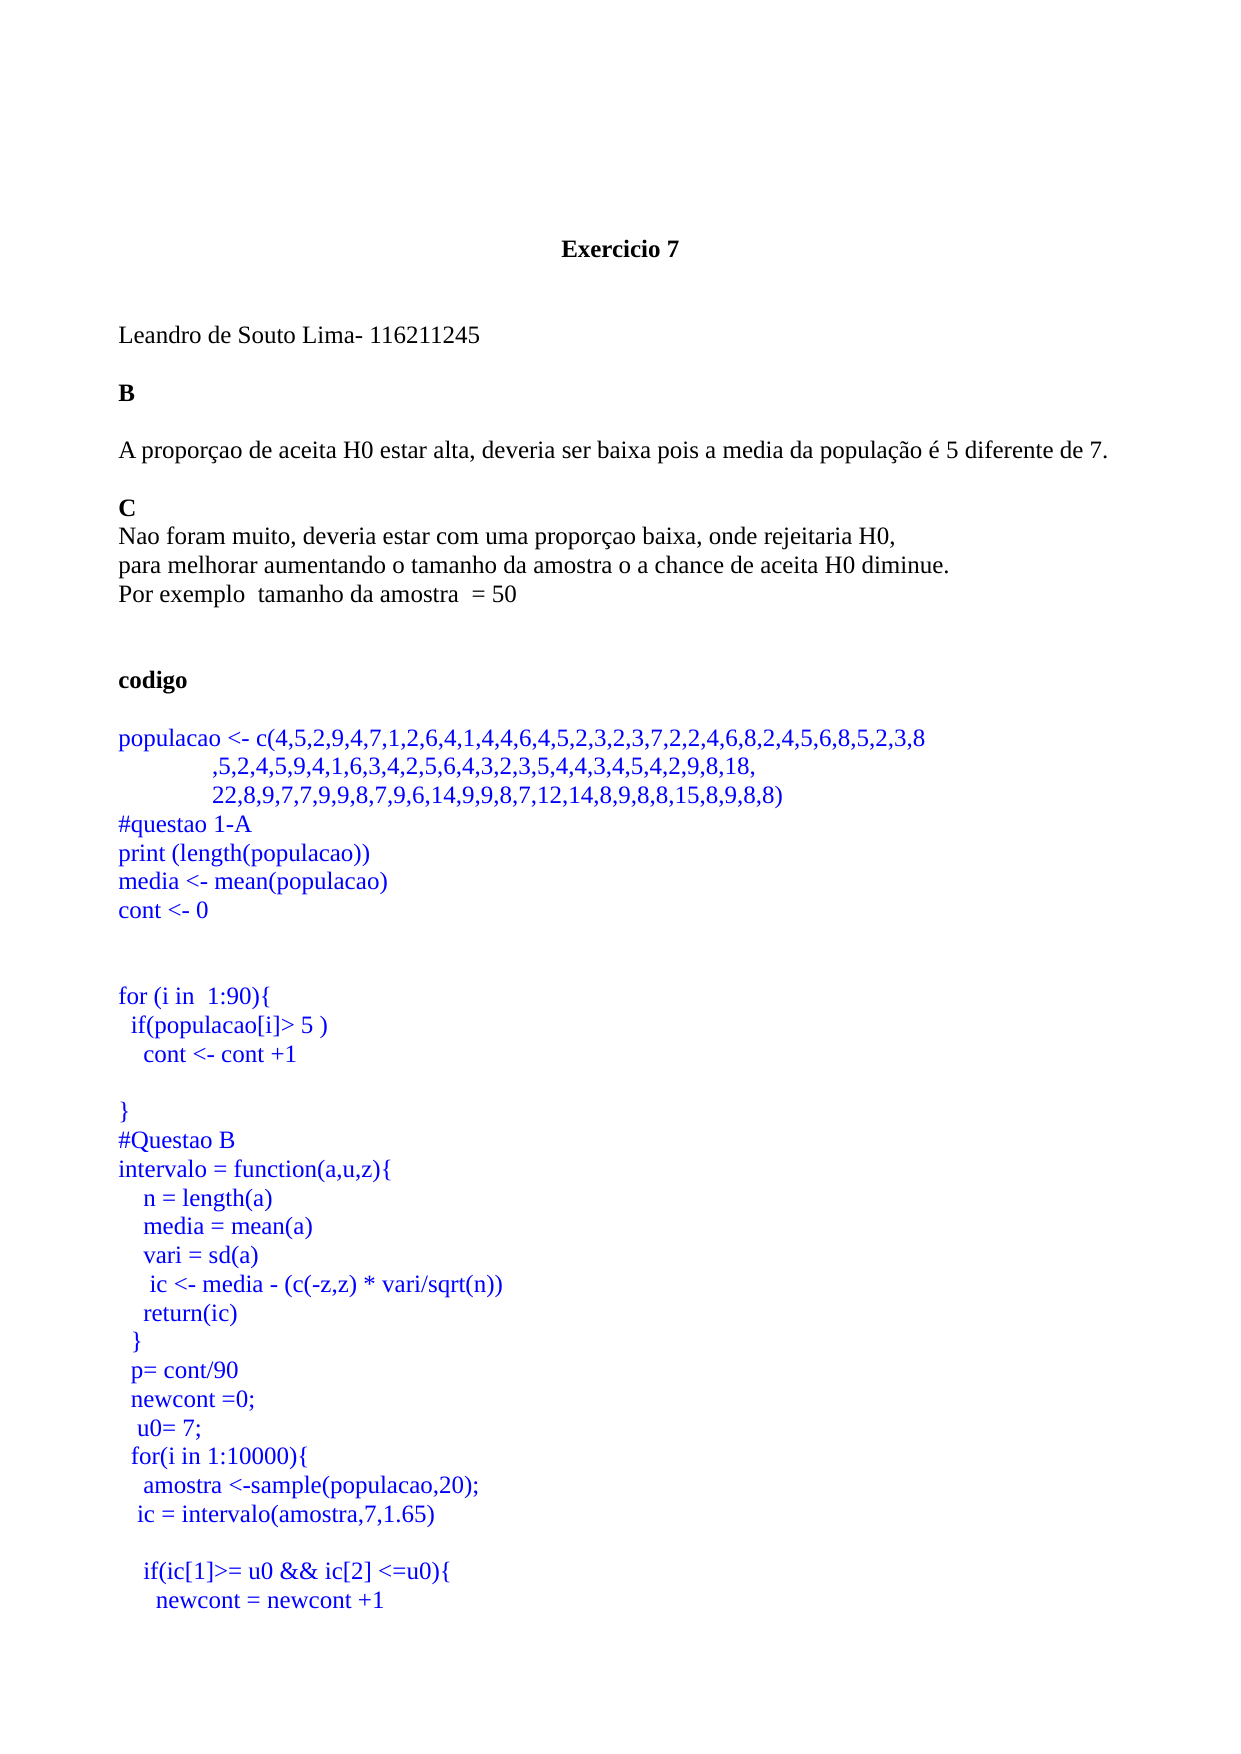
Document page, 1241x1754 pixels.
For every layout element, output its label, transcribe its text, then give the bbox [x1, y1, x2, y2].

text p= cont/90 [118, 1355, 1122, 1384]
text para melhorar aumentando o tamanho da amostra o a chance de aceita H0 diminue. [118, 550, 1122, 579]
text ic <- media - (c(-z,z) * vari/sqrt(n)) [118, 1269, 1122, 1298]
text if(ic[1]>= u0 && ic[2] <=u0){ [118, 1556, 1122, 1585]
text #Questao B [118, 1125, 1122, 1154]
text } [118, 1326, 1122, 1355]
text Exercicio 7 [118, 234, 1122, 263]
text media <- mean(populacao) [118, 866, 1122, 895]
text cont <- 0 [118, 895, 1122, 924]
text vari = sd(a) [118, 1240, 1122, 1269]
text ,5,2,4,5,9,4,1,6,3,4,2,5,6,4,3,2,3,5,4,4,3,4,5,4,2,9,8,18, [118, 751, 1122, 780]
text amostra <-sample(populacao,20); [118, 1470, 1122, 1499]
text Nao foram muito, deveria estar com uma proporçao baixa, onde rejeitaria H0, [118, 521, 1122, 550]
text populacao <- c(4,5,2,9,4,7,1,2,6,4,1,4,4,6,4,5,2,3,2,3,7,2,2,4,6,8,2,4,5,6,8,5,2,3,8 [118, 723, 1122, 751]
text newcont = newcont +1 [118, 1585, 1122, 1614]
text C [118, 493, 1122, 521]
text u0= 7; [118, 1413, 1122, 1441]
text cont <- cont +1 [118, 1039, 1122, 1068]
text print (length(populacao)) [118, 838, 1122, 866]
text for (i in 1:90){ [118, 981, 1122, 1010]
text return(ic) [118, 1298, 1122, 1326]
text newcont =0; [118, 1384, 1122, 1413]
text 22,8,9,7,7,9,9,8,7,9,6,14,9,9,8,7,12,14,8,9,8,8,15,8,9,8,8) [118, 780, 1122, 809]
text if(populacao[i]> 5 ) [118, 1010, 1122, 1039]
text Leandro de Souto Lima- 116211245 [118, 320, 1122, 349]
text for(i in 1:10000){ [118, 1441, 1122, 1470]
text Por exemplo tamanho da amostra = 50 [118, 579, 1122, 608]
text A proporçao de aceita H0 estar alta, deveria ser baixa pois a media da população é 5 diferente de 7. [118, 435, 1122, 464]
text #questao 1-A [118, 809, 1122, 838]
text ic = intervalo(amostra,7,1.65) [118, 1499, 1122, 1528]
text intervalo = function(a,u,z){ [118, 1154, 1122, 1183]
text media = mean(a) [118, 1211, 1122, 1240]
text } [118, 1096, 1122, 1125]
text n = length(a) [118, 1183, 1122, 1211]
text B [118, 378, 1122, 406]
text codigo [118, 665, 1122, 694]
